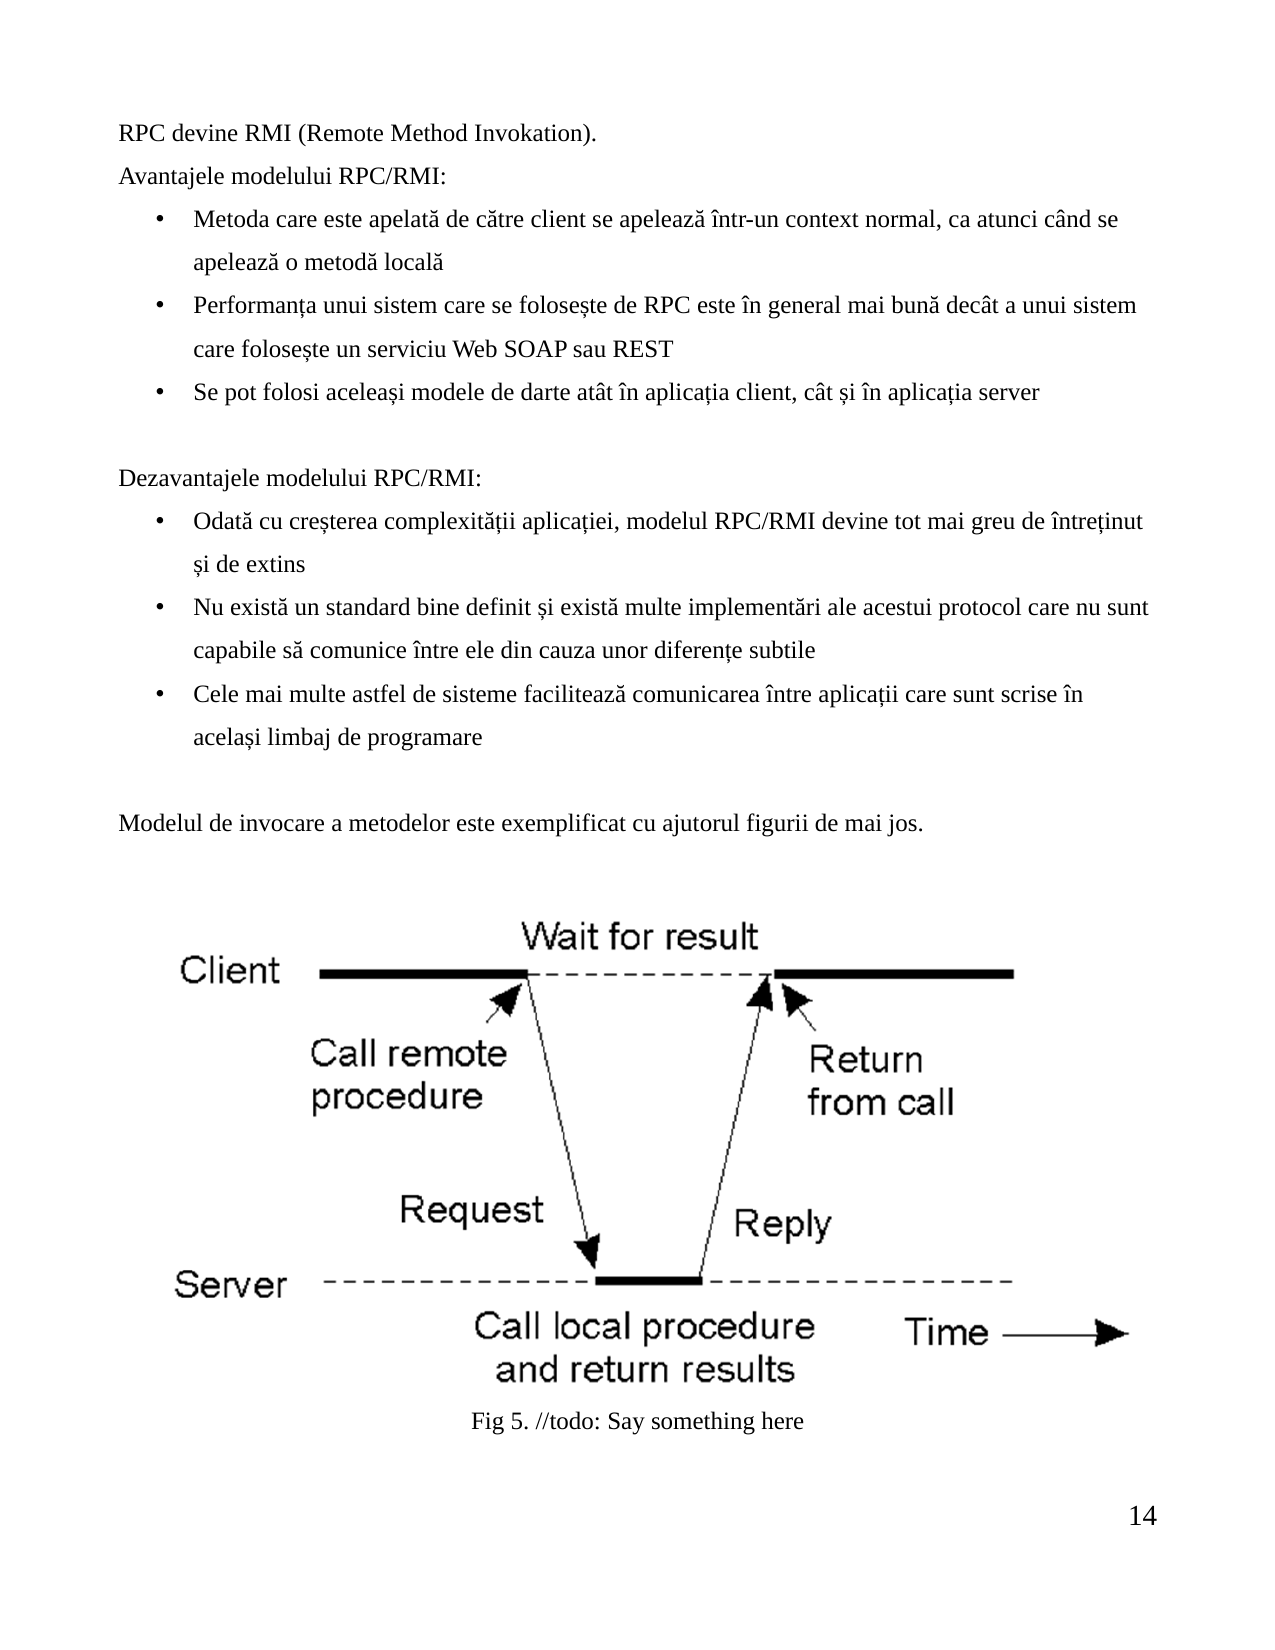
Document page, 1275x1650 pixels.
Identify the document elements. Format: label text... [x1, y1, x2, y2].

text RPC devine RMI (Remote Method Invokation). [118, 118, 1157, 147]
list Odată cu creșterea complexității aplicației, modelul RPC/RMI devine tot mai greu de întreținut și de extins [156, 506, 1157, 578]
text Avantajele modelului RPC/RMI: [118, 161, 1157, 190]
list Se pot folosi aceleași modele de darte atât în aplicația client, cât și în aplicația server [156, 377, 1157, 406]
list Metoda care este apelată de către client se apelează într-un context normal, ca atunci când se apelează o metodă locală [156, 204, 1157, 276]
text Fig 5. //todo: Say something here [118, 1392, 1157, 1435]
picture [118, 851, 1157, 1392]
list Cele mai multe astfel de sisteme facilitează comunicarea între aplicații care sunt scrise în același limbaj de programare [156, 679, 1157, 751]
list Performanța unui sistem care se folosește de RPC este în general mai bună decât a unui sistem care folosește un serviciu Web SOAP sau REST [156, 291, 1157, 362]
text Dezavantajele modelului RPC/RMI: [118, 463, 1157, 492]
text Modelul de invocare a metodelor este exemplificat cu ajutorul figurii de mai jos. [118, 808, 1157, 837]
list Nu există un standard bine definit și există multe implementări ale acestui protocol care nu sunt capabile să comunice între ele din cauza unor diferențe subtile [156, 592, 1157, 664]
